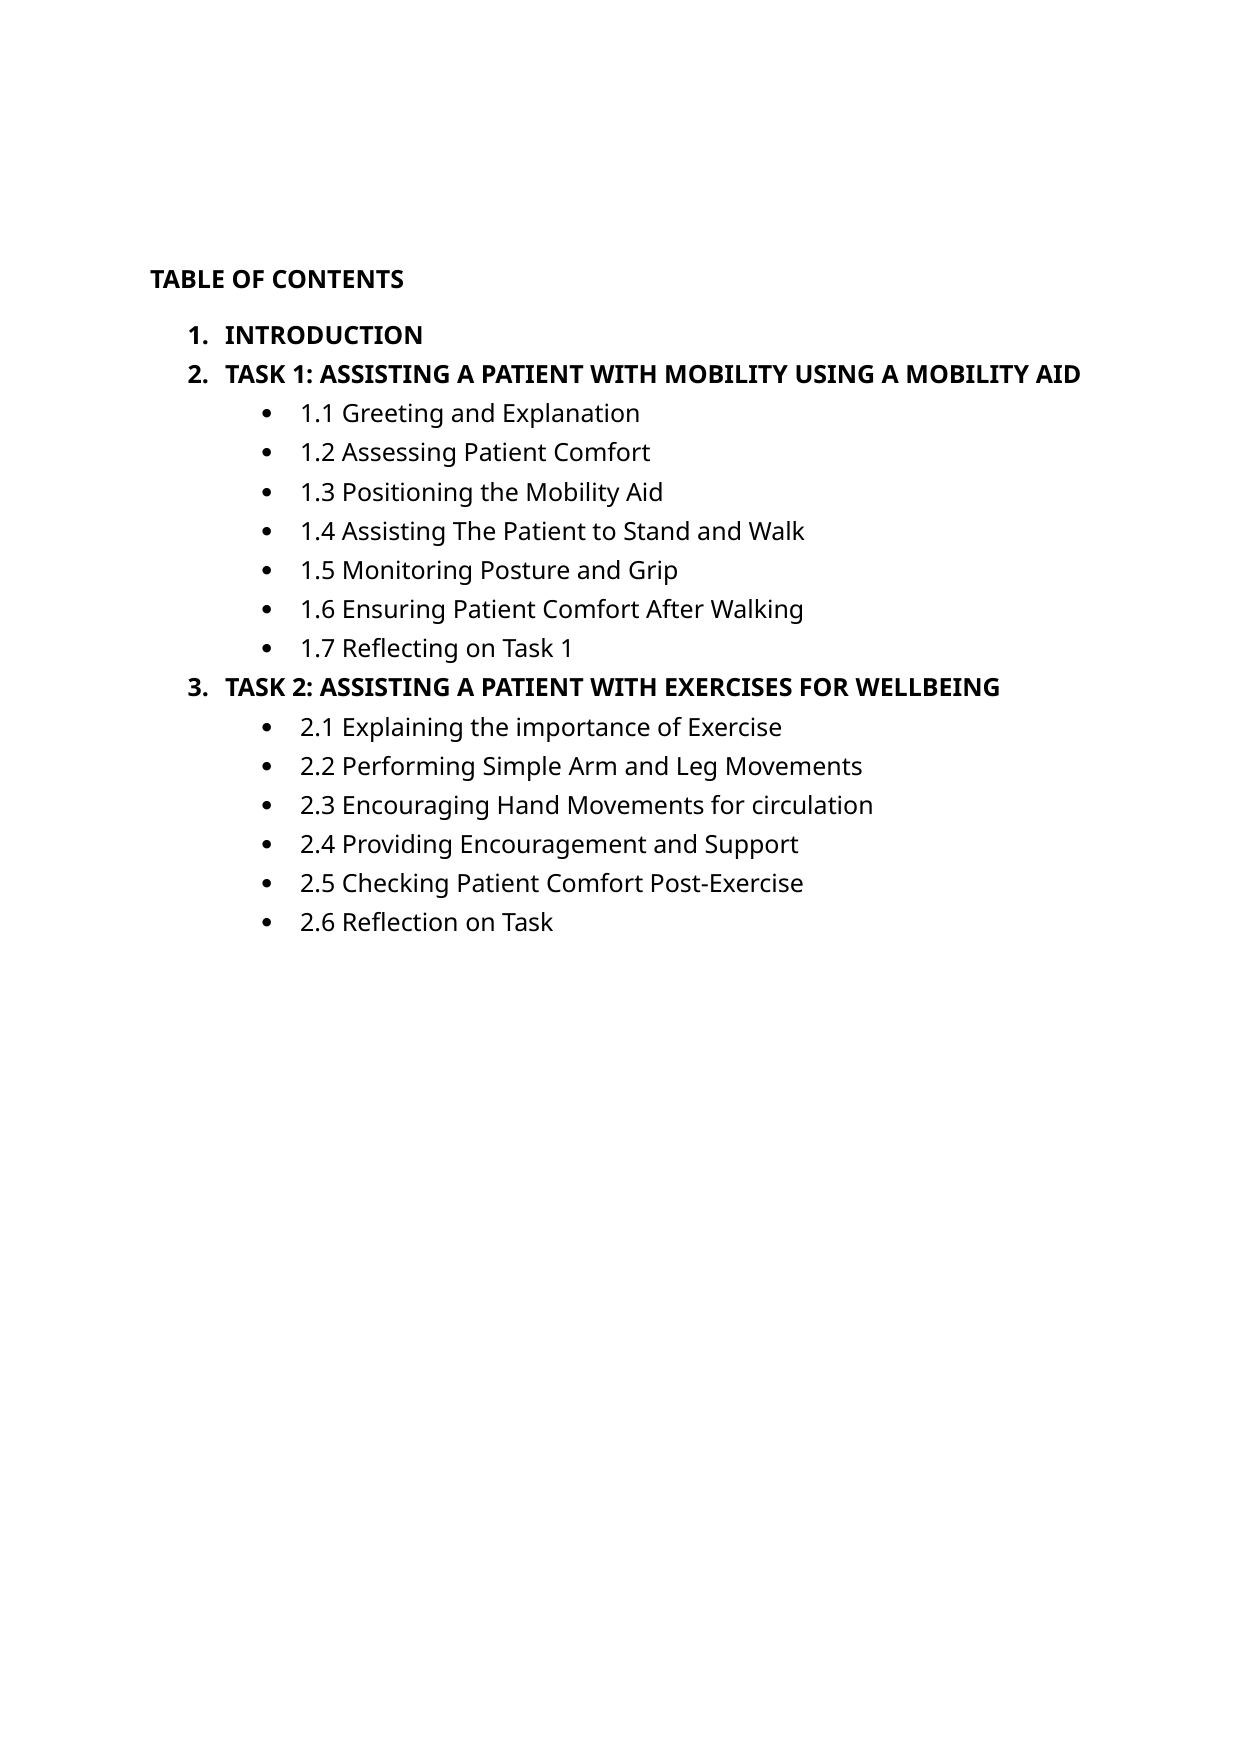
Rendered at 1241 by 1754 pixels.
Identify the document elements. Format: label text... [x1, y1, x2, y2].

list 1.3 Positioning the Mobility Aid [262, 474, 1090, 508]
list 1.1 Greeting and Explanation [262, 396, 1090, 430]
list 2.2 Performing Simple Arm and Leg Movements [262, 748, 1090, 782]
list 2.4 Providing Encouragement and Support [262, 827, 1090, 861]
list 2.1 Explaining the importance of Exercise [262, 709, 1090, 743]
list 2.5 Checking Patient Comfort Post-Exercise [262, 866, 1090, 900]
list 1.2 Assessing Patient Comfort [262, 435, 1090, 469]
list 1.5 Monitoring Posture and Grip [262, 552, 1090, 587]
list INTRODUCTION [187, 317, 1090, 352]
list 1.7 Reflecting on Task 1 [262, 631, 1090, 665]
list 2.3 Encouraging Hand Movements for circulation [262, 787, 1090, 822]
list TASK 1: ASSISTING A PATIENT WITH MOBILITY USING A MOBILITY AID [187, 357, 1090, 391]
list 1.6 Ensuring Patient Comfort After Walking [262, 592, 1090, 626]
list 1.4 Assisting The Patient to Stand and Walk [262, 513, 1090, 547]
list TASK 2: ASSISTING A PATIENT WITH EXERCISES FOR WELLBEING [187, 670, 1090, 704]
list 2.6 Reflection on Task [262, 905, 1090, 939]
text TABLE OF CONTENTS [150, 262, 1090, 296]
